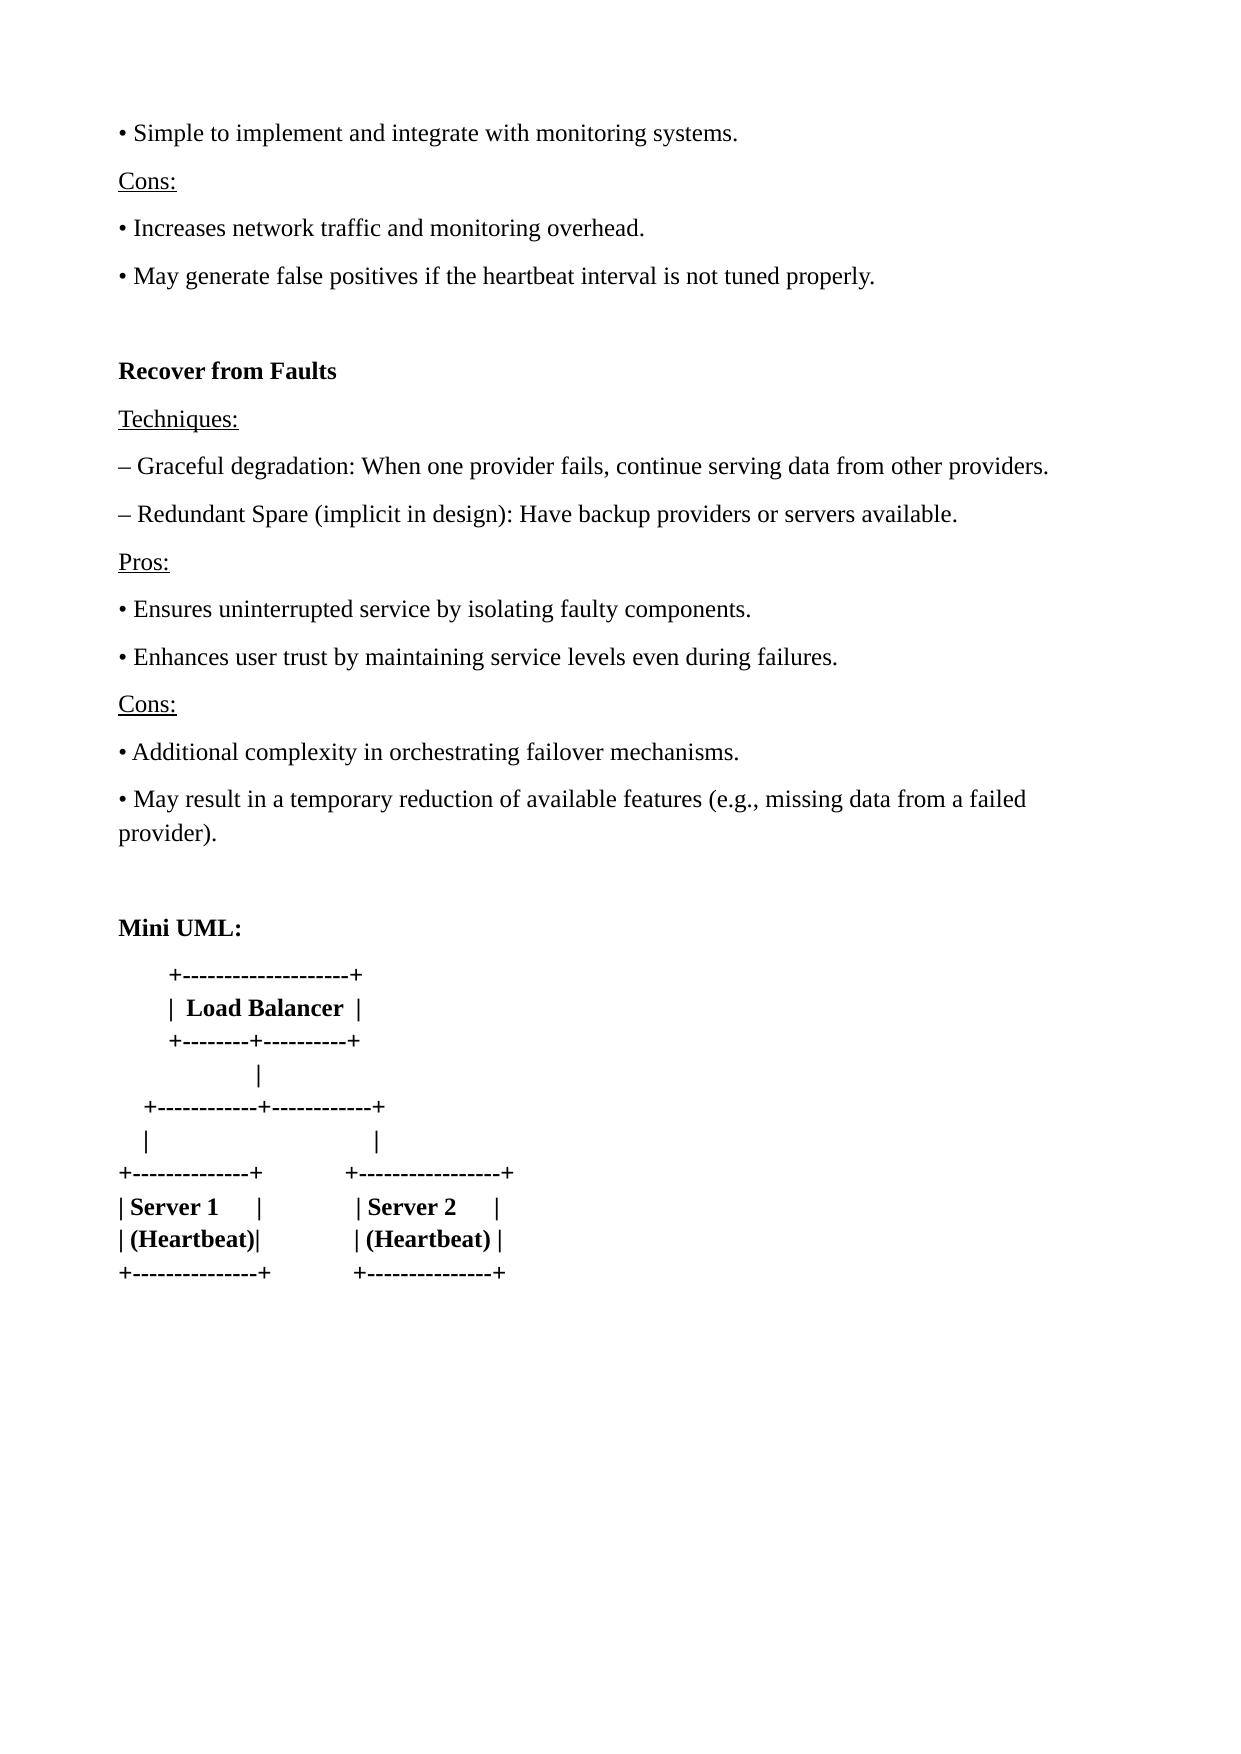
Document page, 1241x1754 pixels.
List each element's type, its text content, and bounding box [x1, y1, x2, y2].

text +---------------+ +---------------+ [118, 1258, 1122, 1286]
text Techniques: [118, 404, 1122, 432]
text • Enhances user trust by maintaining service levels even during failures. [118, 642, 1122, 671]
text • Ensures uninterrupted service by isolating faulty components. [118, 594, 1122, 623]
text | [118, 1059, 1122, 1088]
text | Server 1 | | Server 2 | [118, 1192, 1122, 1220]
text Mini UML: [118, 913, 1122, 942]
text Recover from Faults [118, 356, 1122, 385]
text – Graceful degradation: When one provider fails, continue serving data from other providers. [118, 451, 1122, 480]
text Cons: [118, 689, 1122, 718]
text • Additional complexity in orchestrating failover mechanisms. [118, 737, 1122, 766]
text • May generate false positives if the heartbeat interval is not tuned properly. [118, 261, 1122, 290]
text – Redundant Spare (implicit in design): Have backup providers or servers available. [118, 499, 1122, 528]
text • Simple to implement and integrate with monitoring systems. [118, 118, 1122, 147]
text +--------------+ +-----------------+ [118, 1158, 1122, 1187]
text Pros: [118, 547, 1122, 575]
text +------------+------------+ [118, 1092, 1122, 1121]
text +--------+----------+ [118, 1026, 1122, 1055]
text | | [118, 1126, 1122, 1154]
text Cons: [118, 166, 1122, 194]
text | Load Balancer | [118, 993, 1122, 1022]
text | (Heartbeat)| | (Heartbeat) | [118, 1224, 1122, 1253]
text +--------------------+ [118, 960, 1122, 989]
text • Increases network traffic and monitoring overhead. [118, 213, 1122, 242]
text • May result in a temporary reduction of available features (e.g., missing data from a failed provider). [118, 784, 1122, 846]
